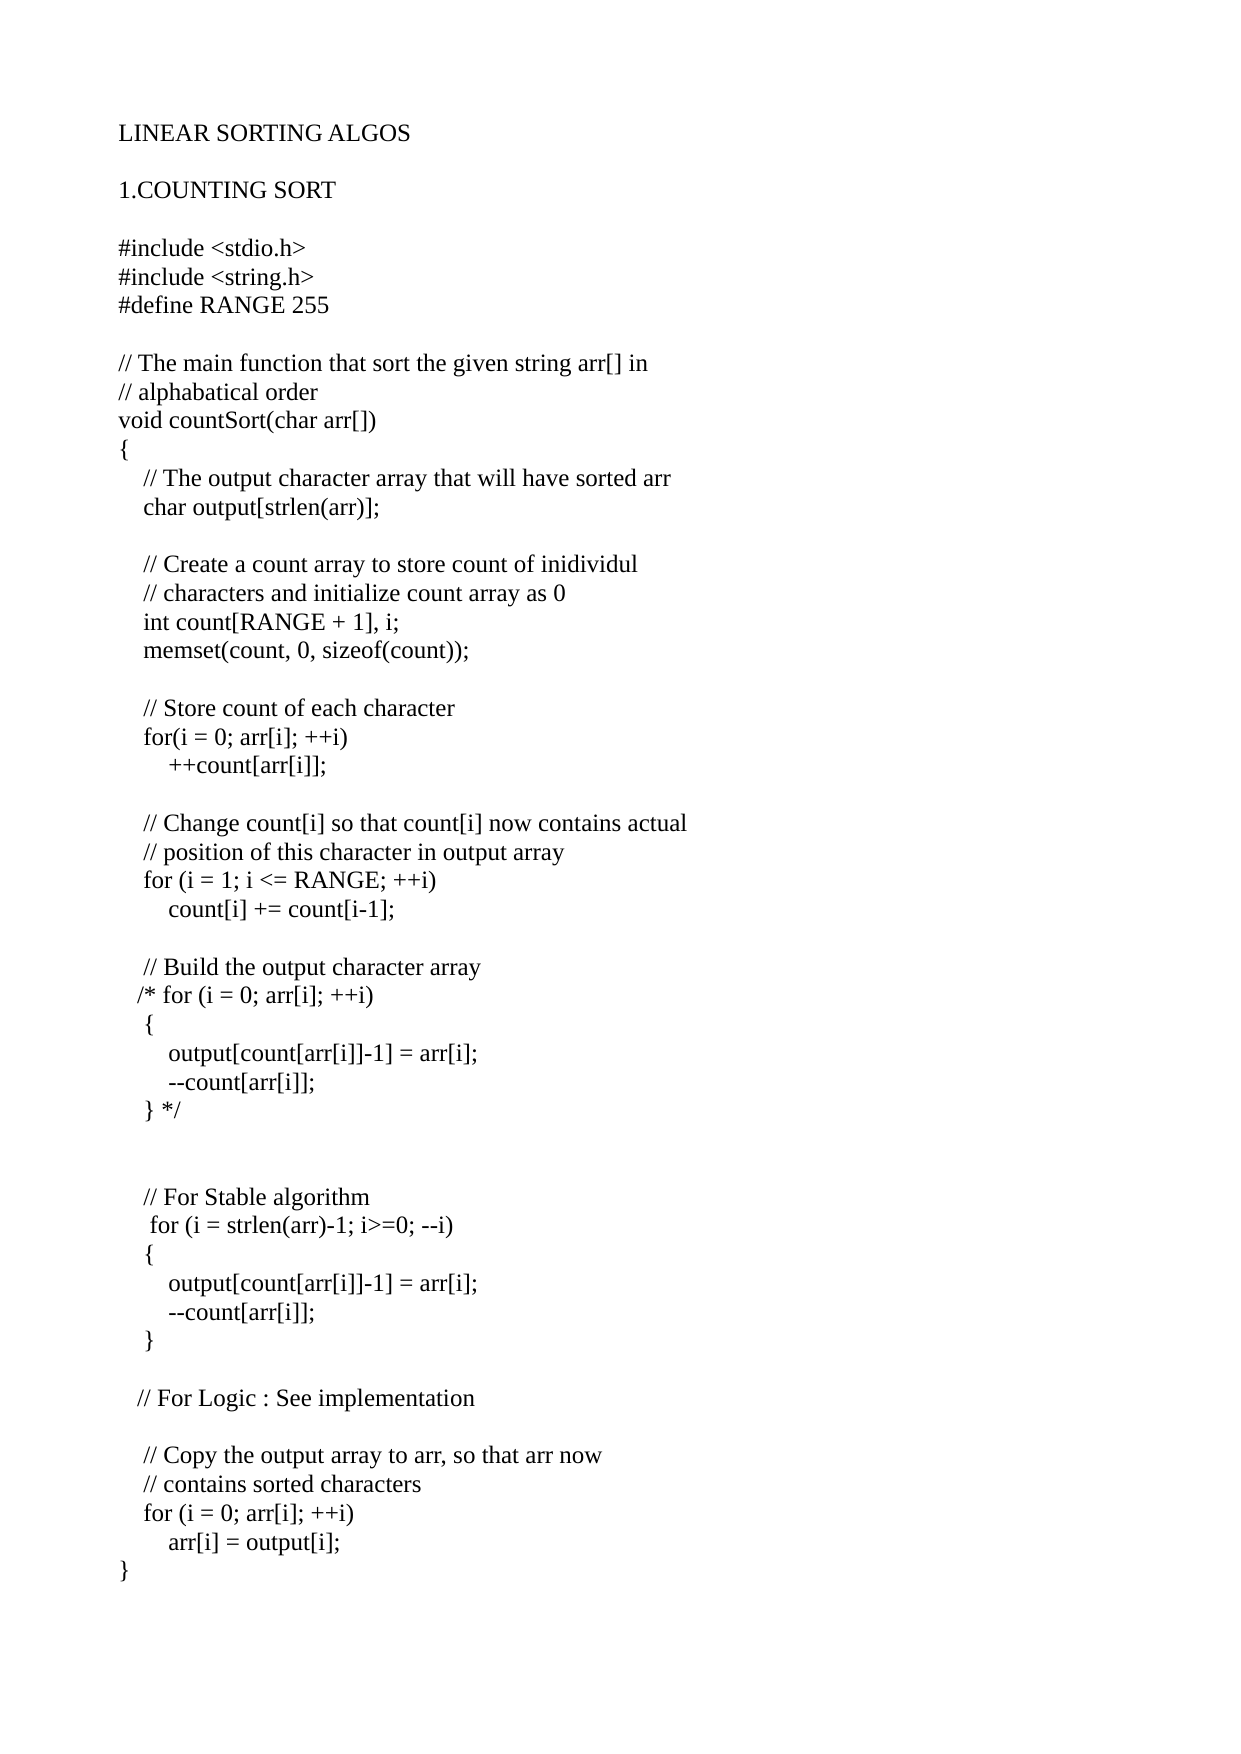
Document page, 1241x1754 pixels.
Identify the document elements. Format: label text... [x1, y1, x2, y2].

text // Build the output character array [118, 952, 1122, 981]
text #include <stdio.h> [118, 233, 1122, 262]
text // contains sorted characters [118, 1469, 1122, 1498]
text for(i = 0; arr[i]; ++i) [118, 722, 1122, 751]
text for (i = 1; i <= RANGE; ++i) [118, 866, 1122, 894]
text char output[strlen(arr)]; [118, 492, 1122, 521]
text #define RANGE 255 [118, 291, 1122, 319]
text memset(count, 0, sizeof(count)); [118, 636, 1122, 664]
text // The output character array that will have sorted arr [118, 463, 1122, 492]
text { [118, 434, 1122, 463]
text for (i = 0; arr[i]; ++i) [118, 1498, 1122, 1527]
text output[count[arr[i]]-1] = arr[i]; [118, 1268, 1122, 1297]
text LINEAR SORTING ALGOS [118, 118, 1122, 147]
text arr[i] = output[i]; [118, 1527, 1122, 1556]
text // Copy the output array to arr, so that arr now [118, 1441, 1122, 1469]
text count[i] += count[i-1]; [118, 894, 1122, 923]
text output[count[arr[i]]-1] = arr[i]; [118, 1038, 1122, 1067]
text } [118, 1326, 1122, 1354]
text /* for (i = 0; arr[i]; ++i) [118, 981, 1122, 1009]
text #include <string.h> [118, 262, 1122, 291]
text // The main function that sort the given string arr[] in [118, 348, 1122, 377]
text // For Stable algorithm [118, 1182, 1122, 1211]
text int count[RANGE + 1], i; [118, 607, 1122, 636]
text --count[arr[i]]; [118, 1067, 1122, 1096]
text void countSort(char arr[]) [118, 406, 1122, 434]
text // alphabatical order [118, 377, 1122, 406]
text // For Logic : See implementation [118, 1383, 1122, 1412]
text 1.COUNTING SORT [118, 176, 1122, 204]
text // characters and initialize count array as 0 [118, 578, 1122, 607]
text } */ [118, 1096, 1122, 1124]
text // Store count of each character [118, 693, 1122, 722]
text // Change count[i] so that count[i] now contains actual [118, 808, 1122, 837]
text --count[arr[i]]; [118, 1297, 1122, 1326]
text { [118, 1239, 1122, 1268]
text // Create a count array to store count of inidividul [118, 549, 1122, 578]
text } [118, 1556, 1122, 1584]
text ++count[arr[i]]; [118, 751, 1122, 779]
text for (i = strlen(arr)-1; i>=0; --i) [118, 1211, 1122, 1239]
text { [118, 1009, 1122, 1038]
text // position of this character in output array [118, 837, 1122, 866]
